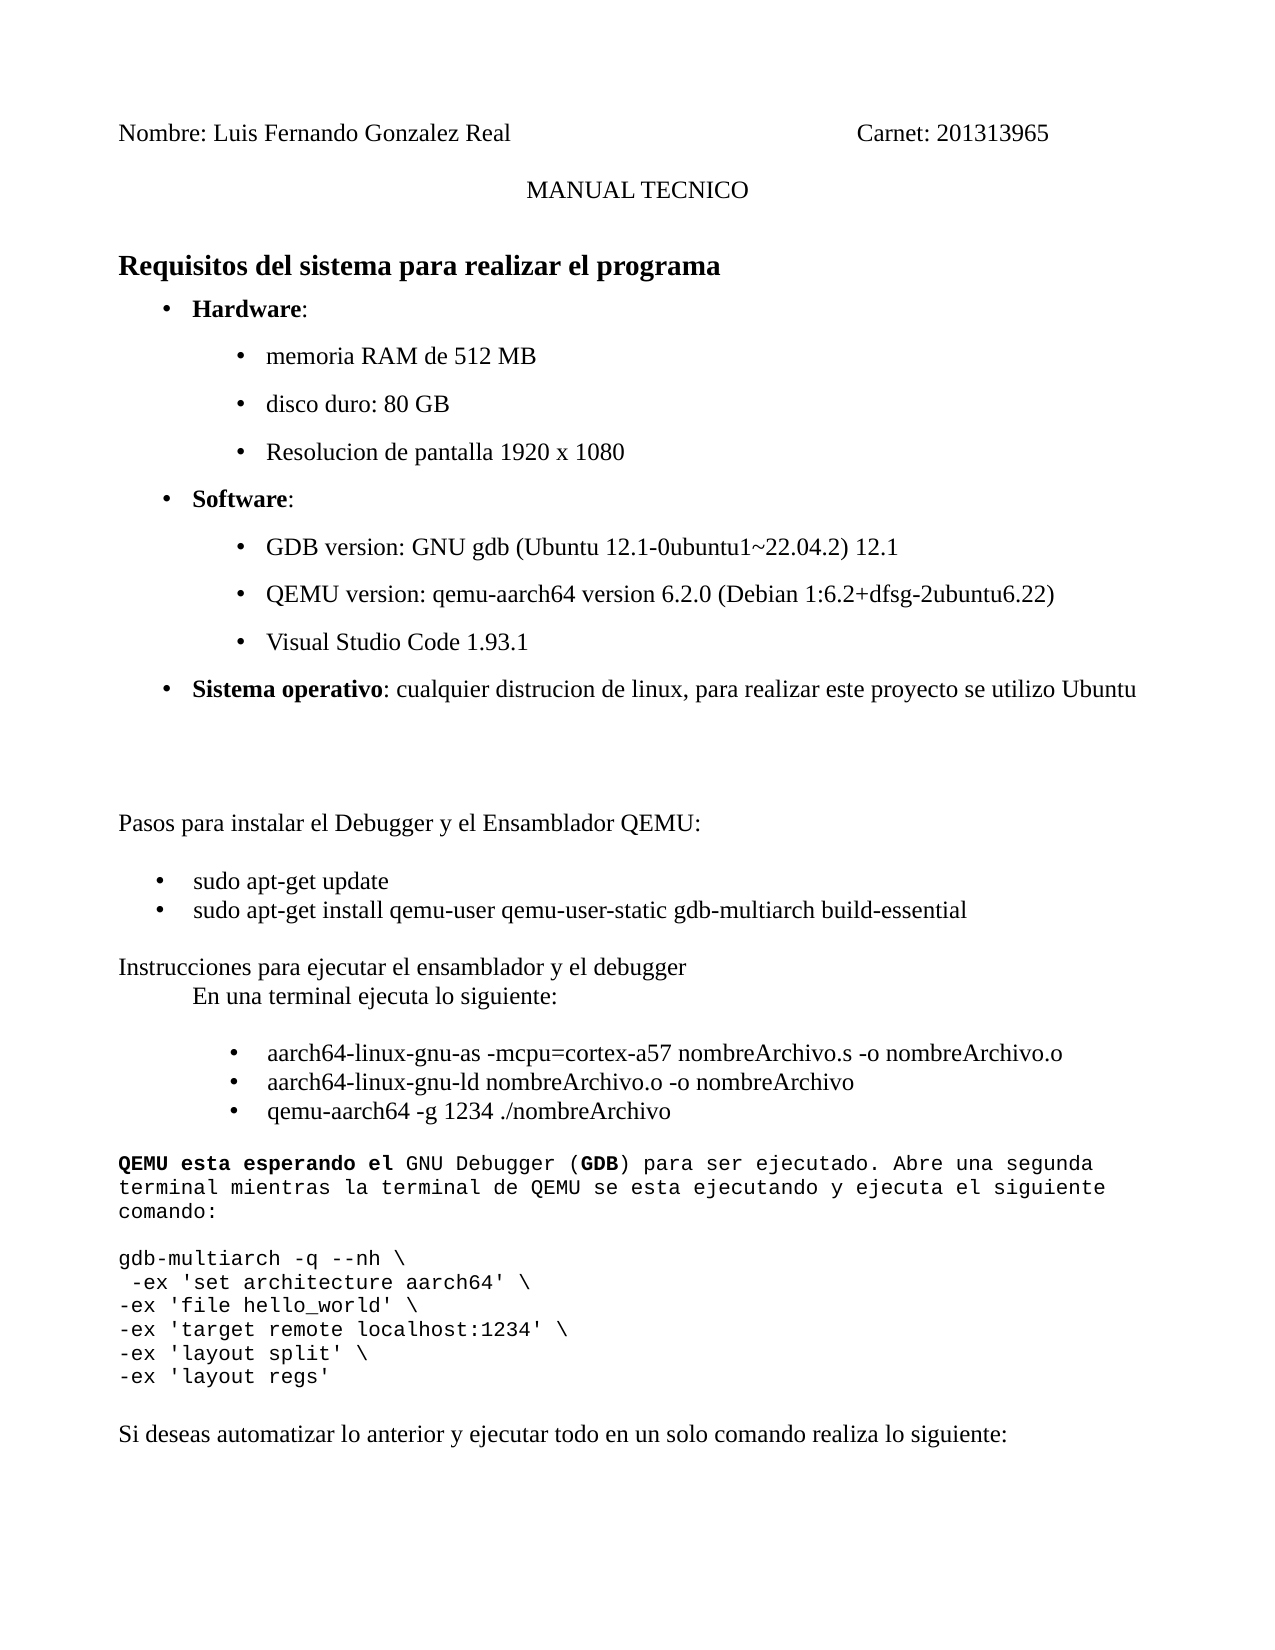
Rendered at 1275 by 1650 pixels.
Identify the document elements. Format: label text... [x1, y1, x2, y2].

list Resolucion de pantalla 1920 x 1080 [236, 437, 1157, 465]
list aarch64-linux-gnu-as -mcpu=cortex-a57 nombreArchivo.s -o nombreArchivo.o [229, 1038, 1157, 1067]
text En una terminal ejecuta lo siguiente: [118, 981, 1157, 1010]
list sudo apt-get install qemu-user qemu-user-static gdb-multiarch build-essential [156, 895, 1157, 923]
list QEMU version: qemu-aarch64 version 6.2.0 (Debian 1:6.2+dfsg-2ubuntu6.22) [236, 579, 1157, 608]
list qemu-aarch64 -g 1234 ./nombreArchivo [229, 1096, 1157, 1125]
list Hardware: [162, 294, 1157, 322]
list Visual Studio Code 1.93.1 [236, 627, 1157, 656]
text Instrucciones para ejecutar el ensamblador y el debugger [118, 952, 1157, 981]
list sudo apt-get update [156, 866, 1157, 895]
text Si deseas automatizar lo anterior y ejecutar todo en un solo comando realiza lo siguiente: [118, 1419, 1157, 1447]
text Pasos para instalar el Debugger y el Ensamblador QEMU: [118, 808, 1157, 837]
text gdb-multiarch -q --nh \ -ex 'set architecture aarch64' \ -ex 'file hello_world' \ -ex 'target remote localhost:1234' \ -ex 'layout split' \ -ex 'layout regs' [118, 1248, 1157, 1390]
subtitle Requisitos del sistema para realizar el programa [118, 248, 1157, 281]
list Software: [162, 484, 1157, 513]
text Nombre: Luis Fernando Gonzalez Real Carnet: 201313965 [118, 118, 1157, 147]
list disco duro: 80 GB [236, 389, 1157, 418]
list aarch64-linux-gnu-ld nombreArchivo.o -o nombreArchivo [229, 1067, 1157, 1096]
text MANUAL TECNICO [118, 176, 1157, 204]
text QEMU esta esperando el GNU Debugger (GDB) para ser ejecutado. Abre una segunda terminal mientras la terminal de QEMU se esta ejecutando y ejecuta el siguiente comando: [118, 1153, 1157, 1224]
list memoria RAM de 512 MB [236, 341, 1157, 370]
list Sistema operativo: cualquier distrucion de linux, para realizar este proyecto se utilizo Ubuntu [162, 674, 1157, 703]
list GDB version: GNU gdb (Ubuntu 12.1-0ubuntu1~22.04.2) 12.1 [236, 532, 1157, 561]
